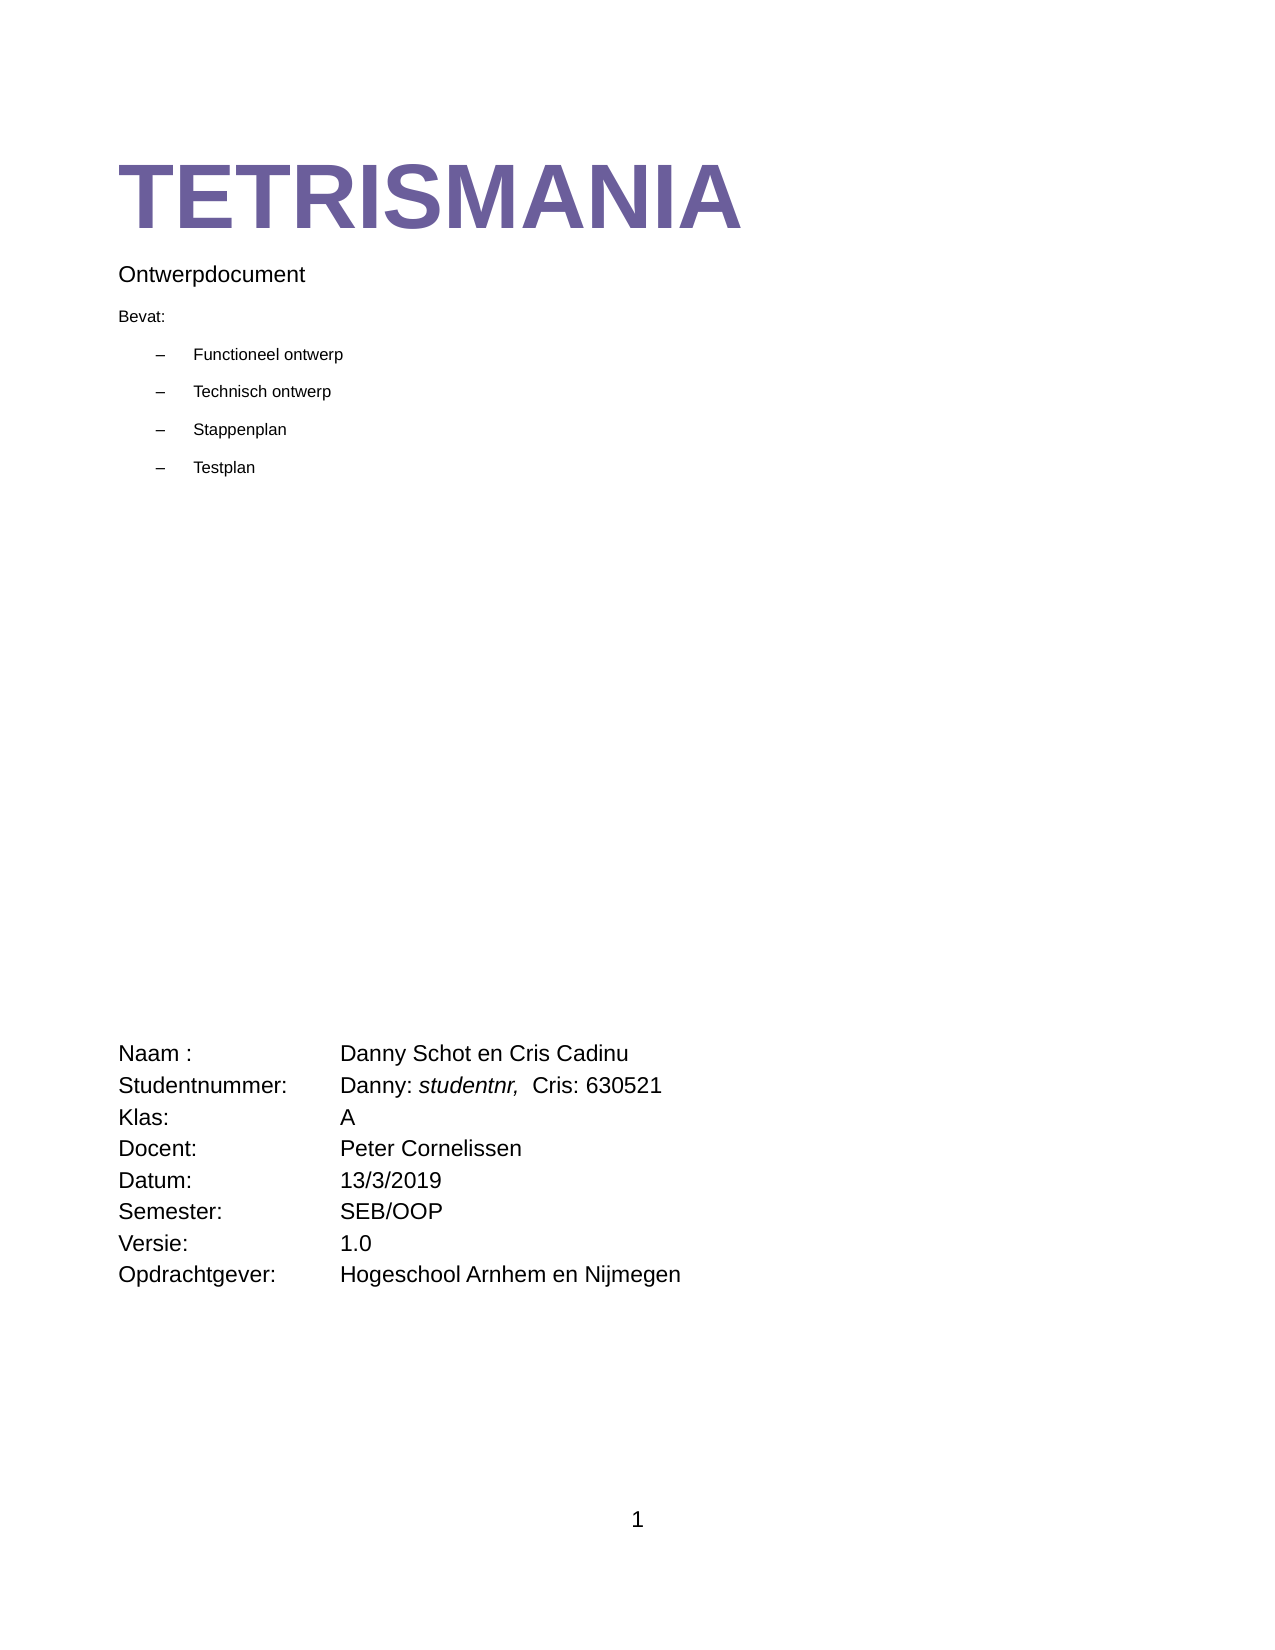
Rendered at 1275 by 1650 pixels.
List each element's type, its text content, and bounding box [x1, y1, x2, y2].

text Bevat: [118, 307, 1157, 326]
list Technisch ontwerp [156, 382, 1157, 401]
list Testplan [156, 457, 1157, 477]
subtitle TETRISMANIA [118, 143, 1157, 248]
list Stappenplan [156, 420, 1157, 439]
text Ontwerpdocument [118, 261, 1157, 287]
text Naam : Danny Schot en Cris Cadinu Studentnummer: Danny: studentnr, Cris: 630521 Klas: A Docent: Peter Cornelissen Datum: 13/3/2019 Semester: SEB/OOP Versie: 1.0 Opdrachtgever: Hogeschool Arnhem en Nijmegen [118, 1040, 1157, 1288]
list Functioneel ontwerp [156, 344, 1157, 364]
